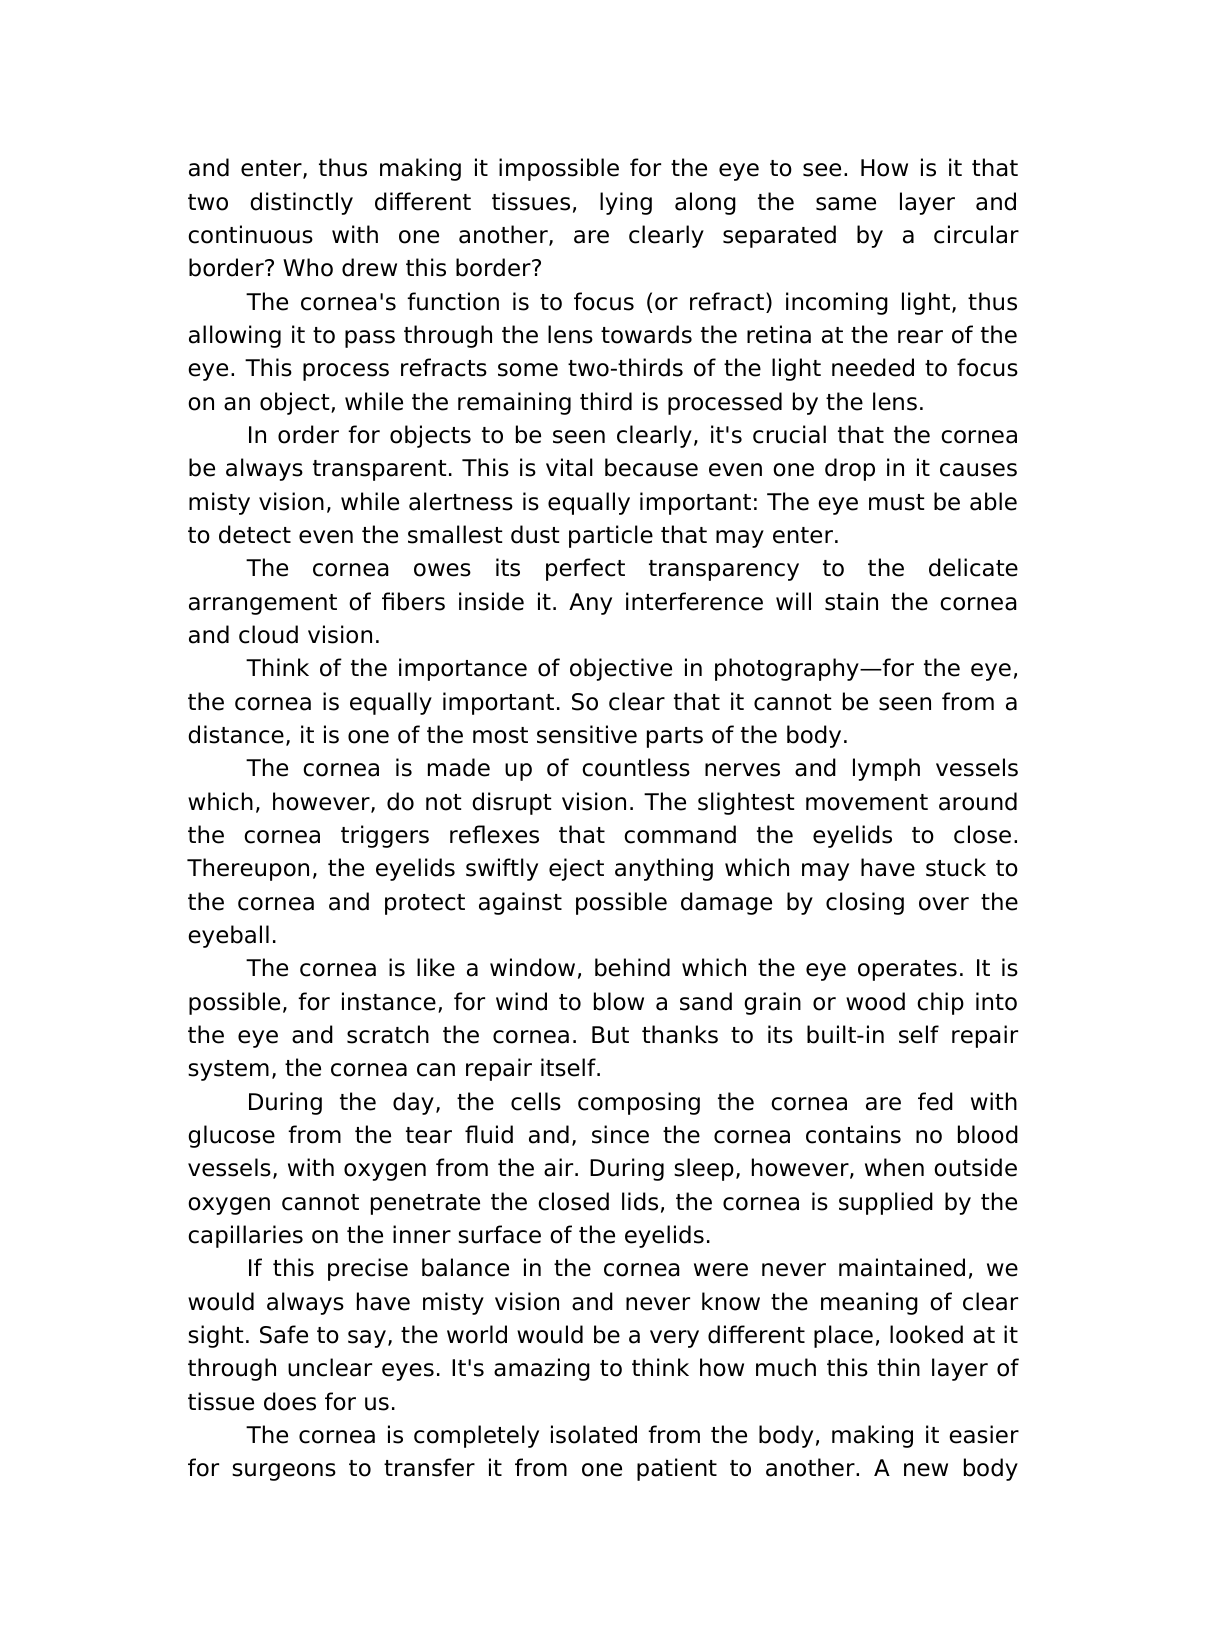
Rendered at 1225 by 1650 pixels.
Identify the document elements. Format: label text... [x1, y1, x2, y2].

text The cornea's function is to focus (or refract) incoming light, thus allowing it to pass through the lens towards the retina at the rear of the eye. This process refracts some two-thirds of the light needed to focus on an object, while the remaining third is processed by the lens. [187, 283, 1020, 417]
text During the day, the cells composing the cornea are fed with glucose from the tear fluid and, since the cornea contains no blood vessels, with oxygen from the air. During sleep, however, when outside oxygen cannot penetrate the closed lids, the cornea is supplied by the capillaries on the inner surface of the eyelids. [187, 1083, 1020, 1250]
text The cornea is made up of countless nerves and lymph vessels which, however, do not disrupt vision. The slightest movement around the cornea triggers reflexes that command the eyelids to close. Thereupon, the eyelids swiftly eject anything which may have stuck to the cornea and protect against possible damage by closing over the eyeball. [187, 750, 1020, 950]
text and enter, thus making it impossible for the eye to see. How is it that two distinctly different tissues, lying along the same layer and continuous with one another, are clearly separated by a circular border? Who drew this border? [187, 150, 1020, 283]
text The cornea is completely isolated from the body, making it easier for surgeons to transfer it from one patient to another. A new body [187, 1417, 1020, 1483]
text The cornea owes its perfect transparency to the delicate arrangement of fibers inside it. Any interference will stain the cornea and cloud vision. [187, 550, 1020, 650]
text If this precise balance in the cornea were never maintained, we would always have misty vision and never know the meaning of clear sight. Safe to say, the world would be a very different place, looked at it through unclear eyes. It's amazing to think how much this thin layer of tissue does for us. [187, 1250, 1020, 1417]
text The cornea is like a window, behind which the eye operates. It is possible, for instance, for wind to blow a sand grain or wood chip into the eye and scratch the cornea. But thanks to its built-in self repair system, the cornea can repair itself. [187, 950, 1020, 1083]
text In order for objects to be seen clearly, it's crucial that the cornea be always transparent. This is vital because even one drop in it causes misty vision, while alertness is equally important: The eye must be able to detect even the smallest dust particle that may enter. [187, 417, 1020, 550]
text Think of the importance of objective in photography—for the eye, the cornea is equally important. So clear that it cannot be seen from a distance, it is one of the most sensitive parts of the body. [187, 650, 1020, 750]
